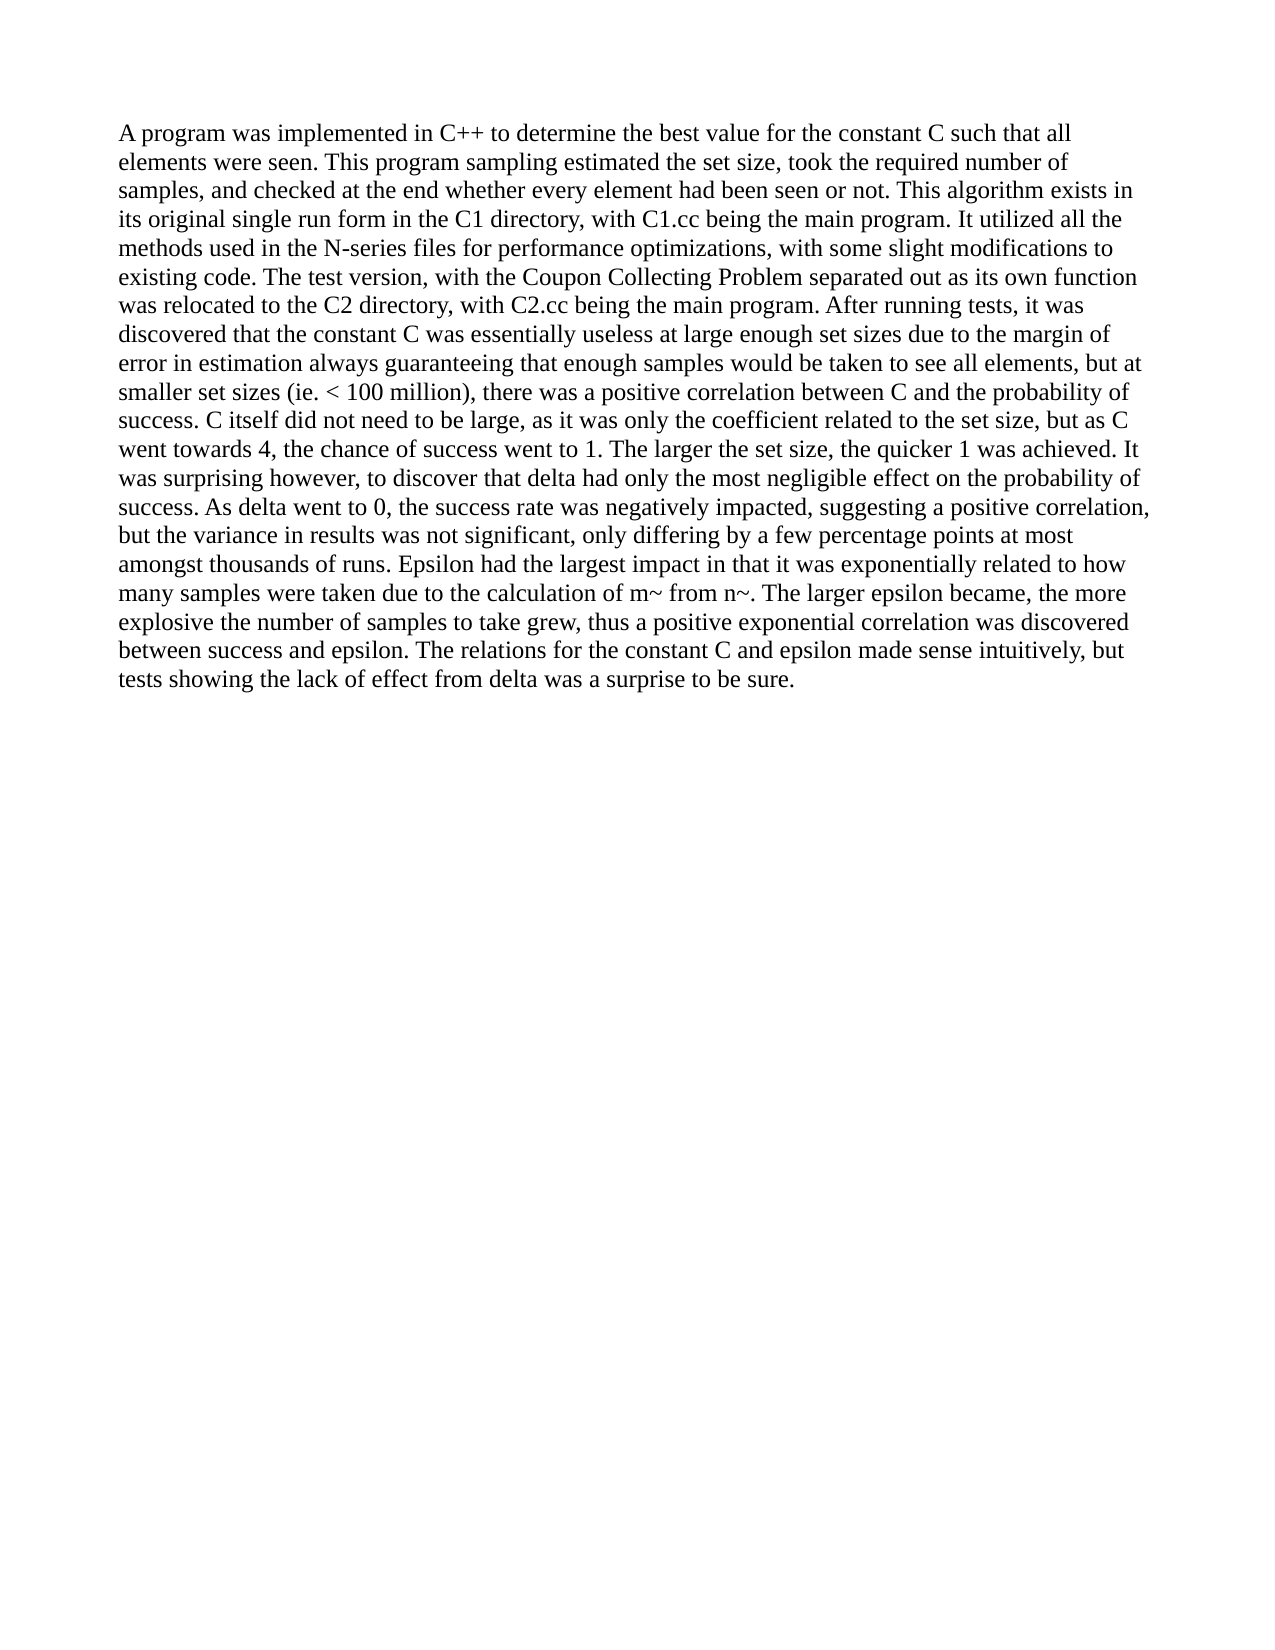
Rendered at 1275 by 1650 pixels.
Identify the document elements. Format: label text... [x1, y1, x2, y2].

text A program was implemented in C++ to determine the best value for the constant C such that all elements were seen. This program sampling estimated the set size, took the required number of samples, and checked at the end whether every element had been seen or not. This algorithm exists in its original single run form in the C1 directory, with C1.cc being the main program. It utilized all the methods used in the N-series files for performance optimizations, with some slight modifications to existing code. The test version, with the Coupon Collecting Problem separated out as its own function was relocated to the C2 directory, with C2.cc being the main program. After running tests, it was discovered that the constant C was essentially useless at large enough set sizes due to the margin of error in estimation always guaranteeing that enough samples would be taken to see all elements, but at smaller set sizes (ie. < 100 million), there was a positive correlation between C and the probability of success. C itself did not need to be large, as it was only the coefficient related to the set size, but as C went towards 4, the chance of success went to 1. The larger the set size, the quicker 1 was achieved. It was surprising however, to discover that delta had only the most negligible effect on the probability of success. As delta went to 0, the success rate was negatively impacted, suggesting a positive correlation, but the variance in results was not significant, only differing by a few percentage points at most amongst thousands of runs. Epsilon had the largest impact in that it was exponentially related to how many samples were taken due to the calculation of m~ from n~. The larger epsilon became, the more explosive the number of samples to take grew, thus a positive exponential correlation was discovered between success and epsilon. The relations for the constant C and epsilon made sense intuitively, but tests showing the lack of effect from delta was a surprise to be sure. [118, 118, 1157, 693]
